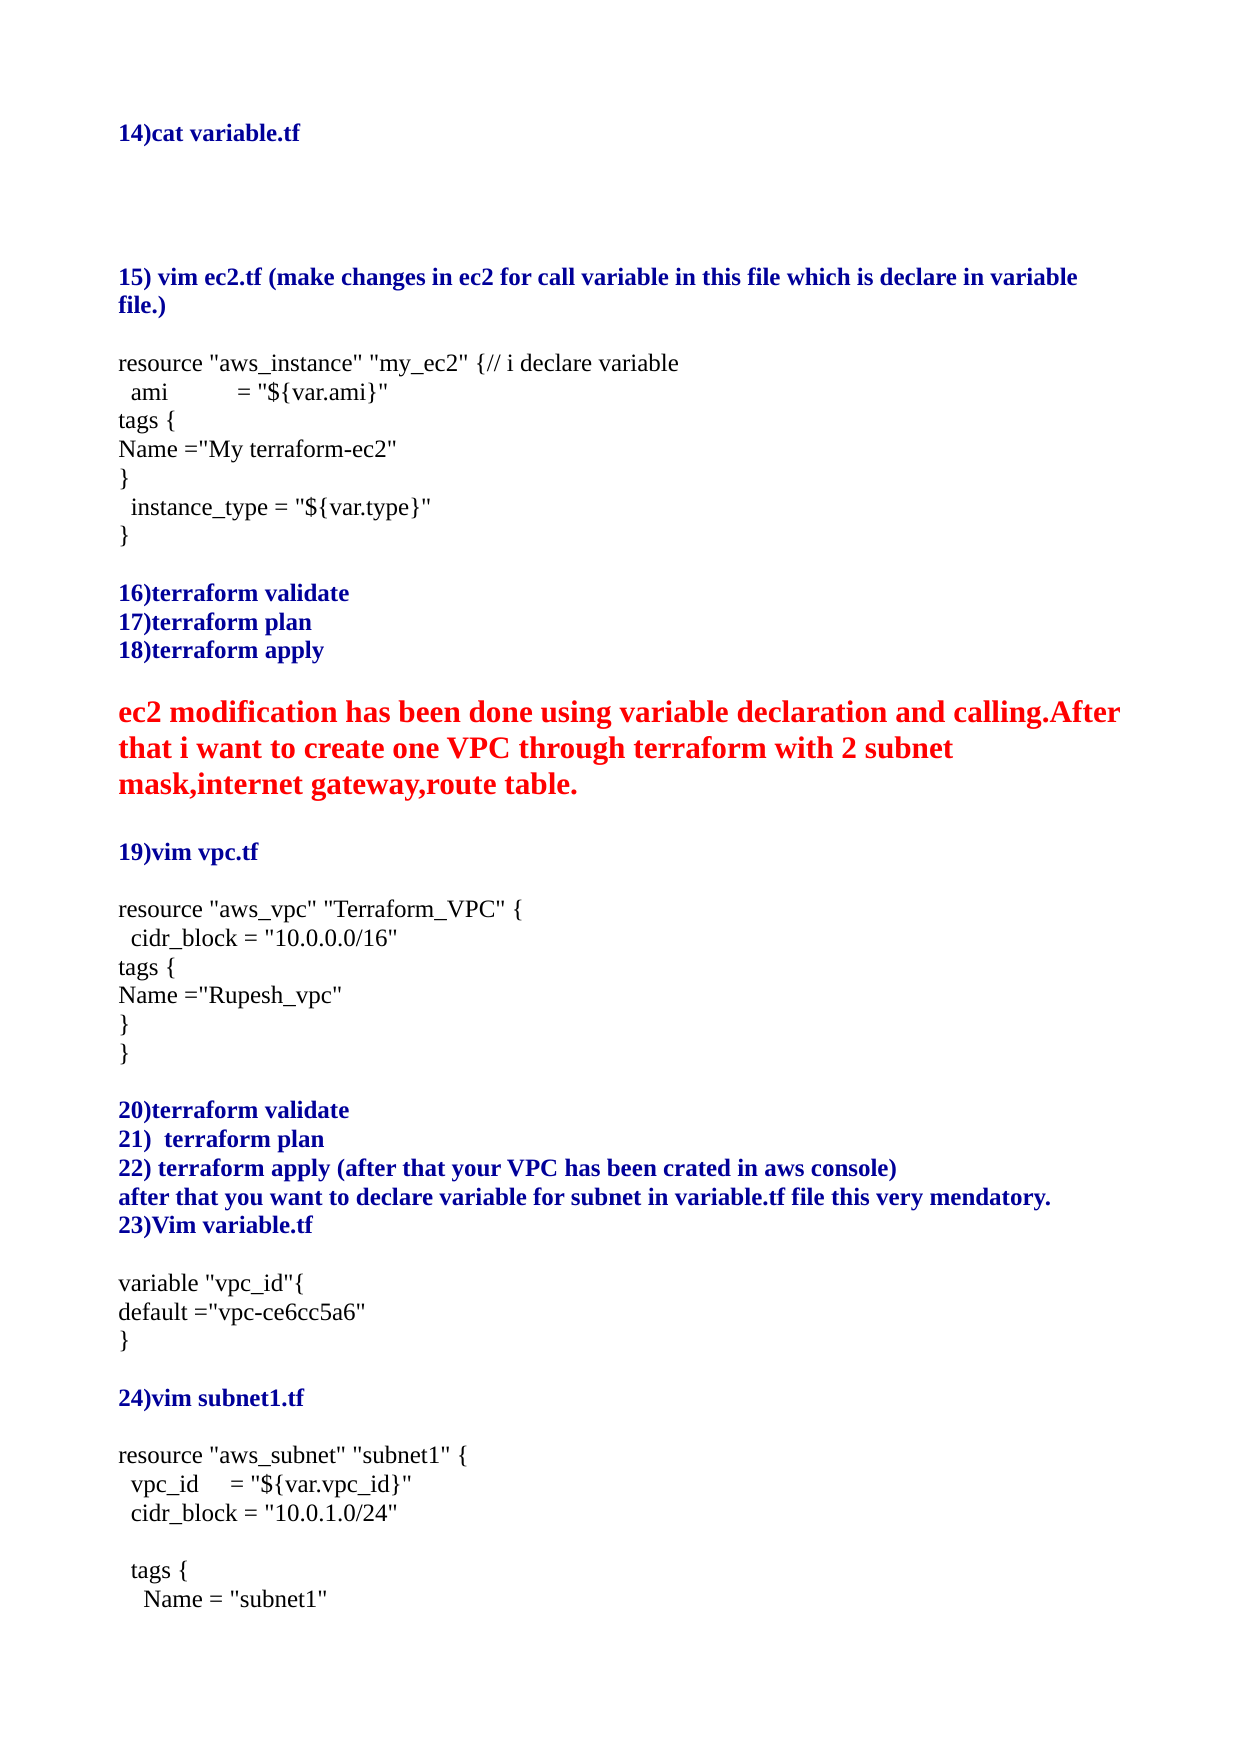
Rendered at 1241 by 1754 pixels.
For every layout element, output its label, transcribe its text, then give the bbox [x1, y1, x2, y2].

text cidr_block = "10.0.1.0/24" [118, 1498, 1122, 1527]
text instance_type = "${var.type}" [118, 492, 1122, 521]
text 24)vim subnet1.tf [118, 1383, 1122, 1412]
text } [118, 1038, 1122, 1067]
text 17)terraform plan [118, 607, 1122, 636]
text 15) vim ec2.tf (make changes in ec2 for call variable in this file which is declare in variable file.) [118, 262, 1122, 319]
text tags { [118, 406, 1122, 434]
text after that you want to declare variable for subnet in variable.tf file this very mendatory. [118, 1182, 1122, 1211]
text 23)Vim variable.tf [118, 1211, 1122, 1239]
text } [118, 1326, 1122, 1354]
text vpc_id = "${var.vpc_id}" [118, 1469, 1122, 1498]
text 14)cat variable.tf [118, 118, 1122, 147]
text variable "vpc_id"{ [118, 1268, 1122, 1297]
text default ="vpc-ce6cc5a6" [118, 1297, 1122, 1326]
text 18)terraform apply [118, 636, 1122, 664]
text tags { [118, 1556, 1122, 1584]
text } [118, 1009, 1122, 1038]
text resource "aws_vpc" "Terraform_VPC" { [118, 894, 1122, 923]
text 16)terraform validate [118, 578, 1122, 607]
text Name ="Rupesh_vpc" [118, 981, 1122, 1009]
text 19)vim vpc.tf [118, 837, 1122, 866]
text Name ="My terraform-ec2" [118, 434, 1122, 463]
text } [118, 521, 1122, 549]
text Name = "subnet1" [118, 1584, 1122, 1613]
text ami = "${var.ami}" [118, 377, 1122, 406]
text resource "aws_subnet" "subnet1" { [118, 1441, 1122, 1469]
text 21) terraform plan [118, 1124, 1122, 1153]
text cidr_block = "10.0.0.0/16" [118, 923, 1122, 952]
text ec2 modification has been done using variable declaration and calling.After that i want to create one VPC through terraform with 2 subnet mask,internet gateway,route table. [118, 693, 1122, 801]
text } [118, 463, 1122, 492]
text 20)terraform validate [118, 1096, 1122, 1124]
text 22) terraform apply (after that your VPC has been crated in aws console) [118, 1153, 1122, 1182]
text resource "aws_instance" "my_ec2" {// i declare variable [118, 348, 1122, 377]
text tags { [118, 952, 1122, 981]
